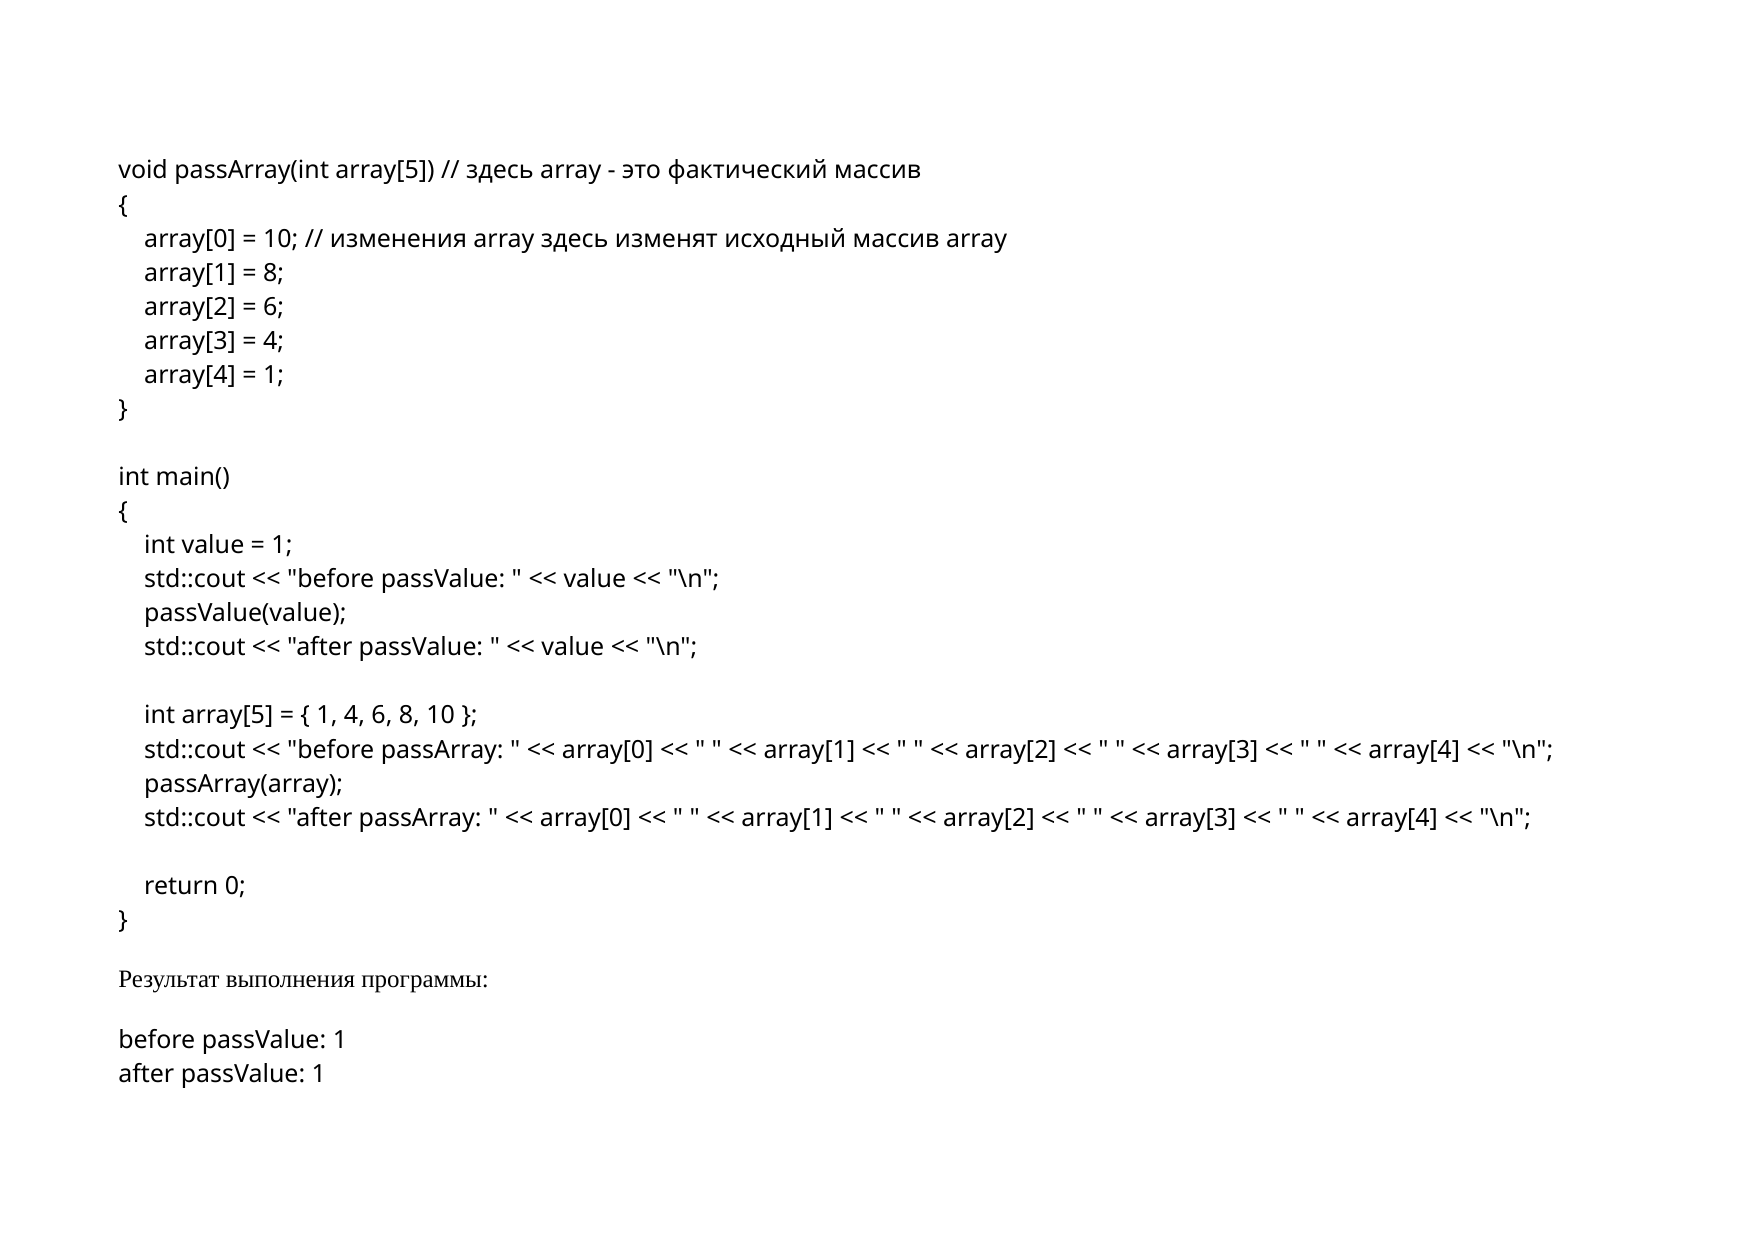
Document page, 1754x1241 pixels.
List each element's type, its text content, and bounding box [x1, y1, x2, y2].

text } [118, 902, 1636, 936]
text array[3] = 4; [118, 322, 1636, 357]
text { [118, 186, 1636, 220]
text int value = 1; [118, 527, 1636, 561]
text { [118, 493, 1636, 527]
text std::cout << "before passValue: " << value << "\n"; [118, 561, 1636, 595]
text int array[5] = { 1, 4, 6, 8, 10 }; [118, 697, 1636, 731]
text std::cout << "before passArray: " << array[0] << " " << array[1] << " " << array[2] << " " << array[3] << " " << array[4] << "\n"; [118, 731, 1636, 765]
text array[2] = 6; [118, 288, 1636, 322]
text int main() [118, 459, 1636, 493]
text array[1] = 8; [118, 254, 1636, 288]
text } [118, 391, 1636, 425]
text before passValue: 1 [118, 1022, 1636, 1056]
text std::cout << "after passValue: " << value << "\n"; [118, 629, 1636, 663]
text passArray(array); [118, 765, 1636, 799]
text Результат выполнения программы: [118, 964, 1636, 993]
text after passValue: 1 [118, 1056, 1636, 1090]
text void passArray(int array[5]) // здесь array - это фактический массив [118, 152, 1636, 186]
text std::cout << "after passArray: " << array[0] << " " << array[1] << " " << array[2] << " " << array[3] << " " << array[4] << "\n"; [118, 799, 1636, 833]
text array[4] = 1; [118, 357, 1636, 391]
text passValue(value); [118, 595, 1636, 629]
text array[0] = 10; // изменения array здесь изменят исходный массив array [118, 220, 1636, 254]
text return 0; [118, 867, 1636, 902]
